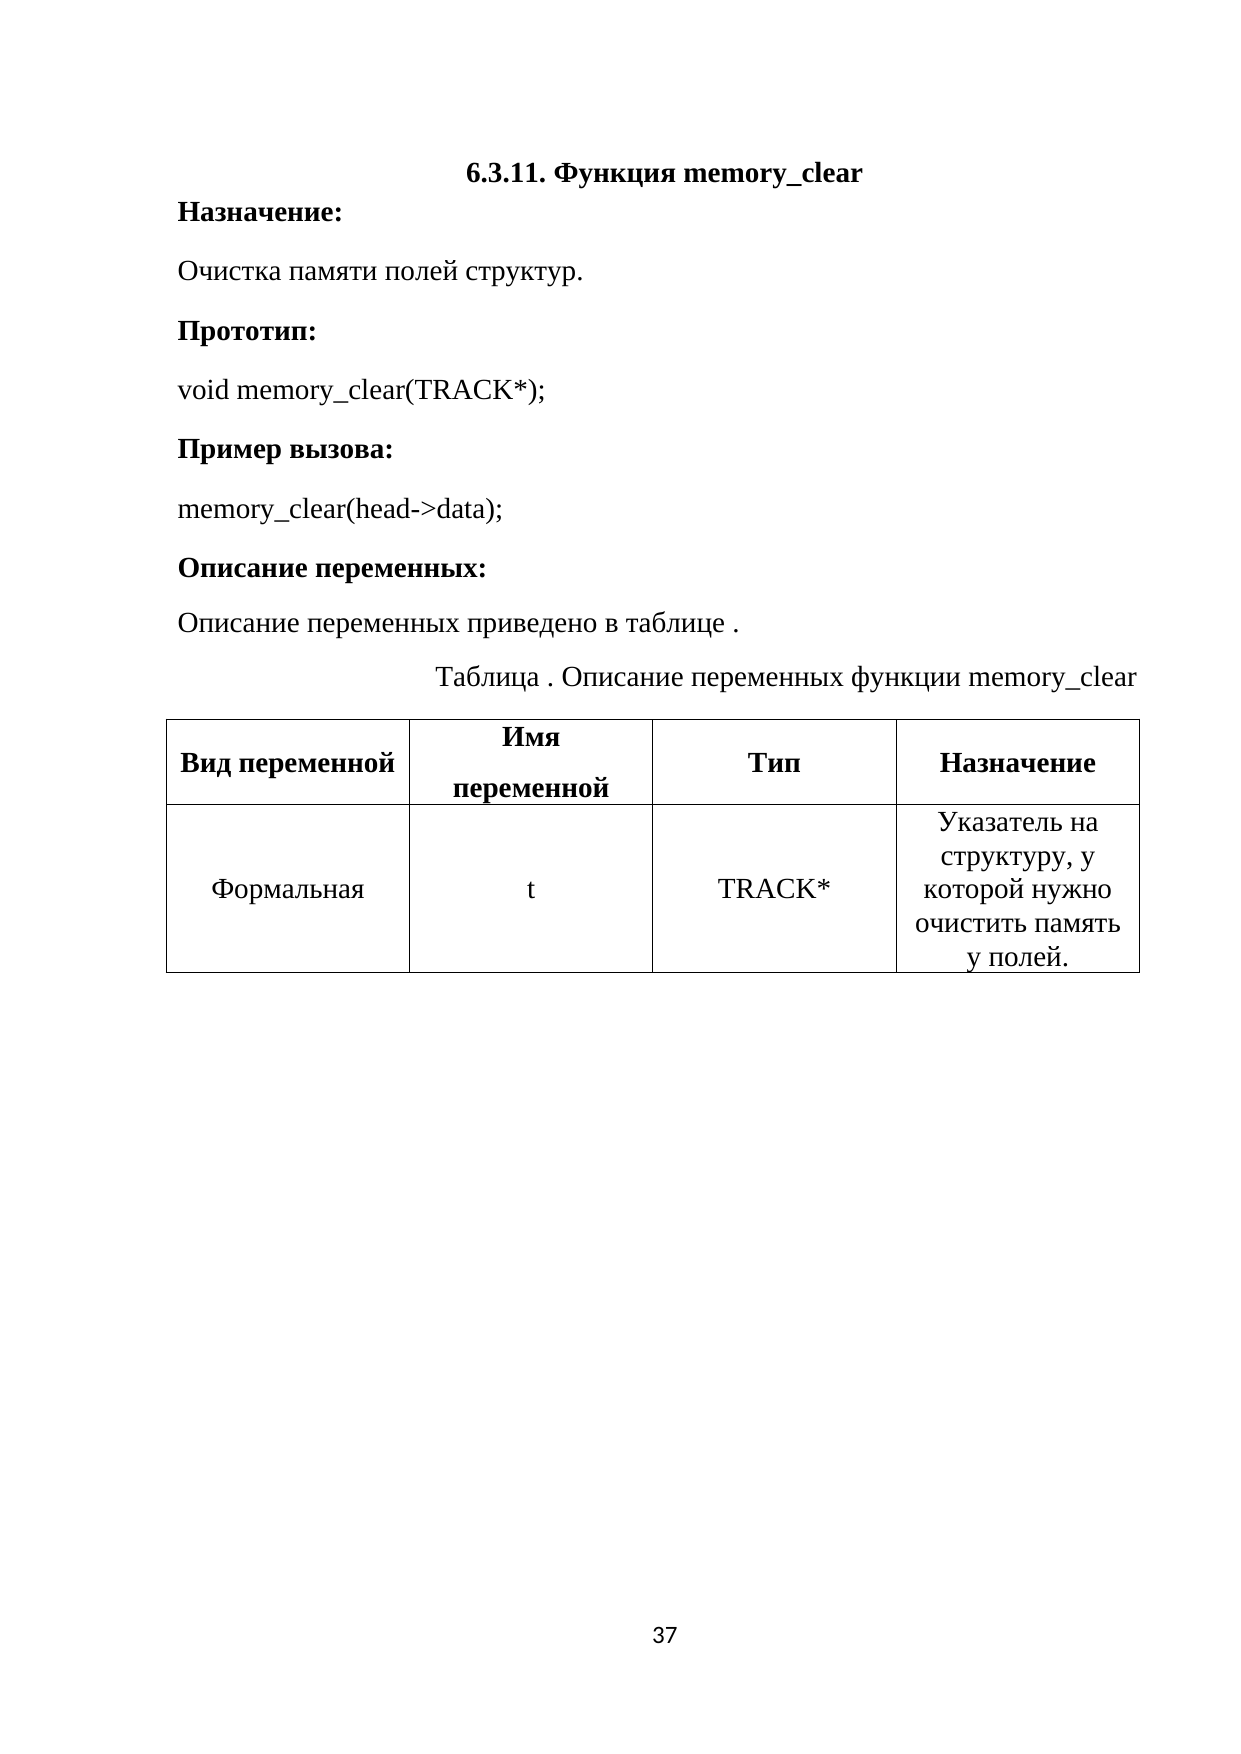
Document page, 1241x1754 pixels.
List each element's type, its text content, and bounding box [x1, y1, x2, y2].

table_header Имя переменной [410, 720, 652, 803]
list Прототип: [177, 313, 1152, 346]
table_cell Указатель на структуру, у которой нужно очистить память у полей. [897, 805, 1139, 972]
table_cell TRACK* [653, 805, 896, 972]
list Таблица . Описание переменных функции memory_clear [177, 659, 1137, 693]
list memory_clear(head->data); [177, 491, 1152, 524]
list Описание переменных: [177, 550, 1152, 584]
table_cell Формальная [167, 805, 409, 972]
table_header Вид переменной [167, 720, 409, 803]
list Назначение: [177, 194, 1152, 228]
list Очистка памяти полей структур. [177, 253, 1152, 287]
table_header Назначение [897, 720, 1139, 803]
list Пример вызова: [177, 432, 1152, 465]
list void memory_clear(TRACK*); [177, 372, 1152, 406]
subtitle 6.3.11. Функция memory_clear [177, 156, 1152, 189]
table_header Тип [653, 720, 896, 803]
table_cell t [410, 805, 652, 972]
list Описание переменных приведено в таблице . [177, 605, 1152, 638]
